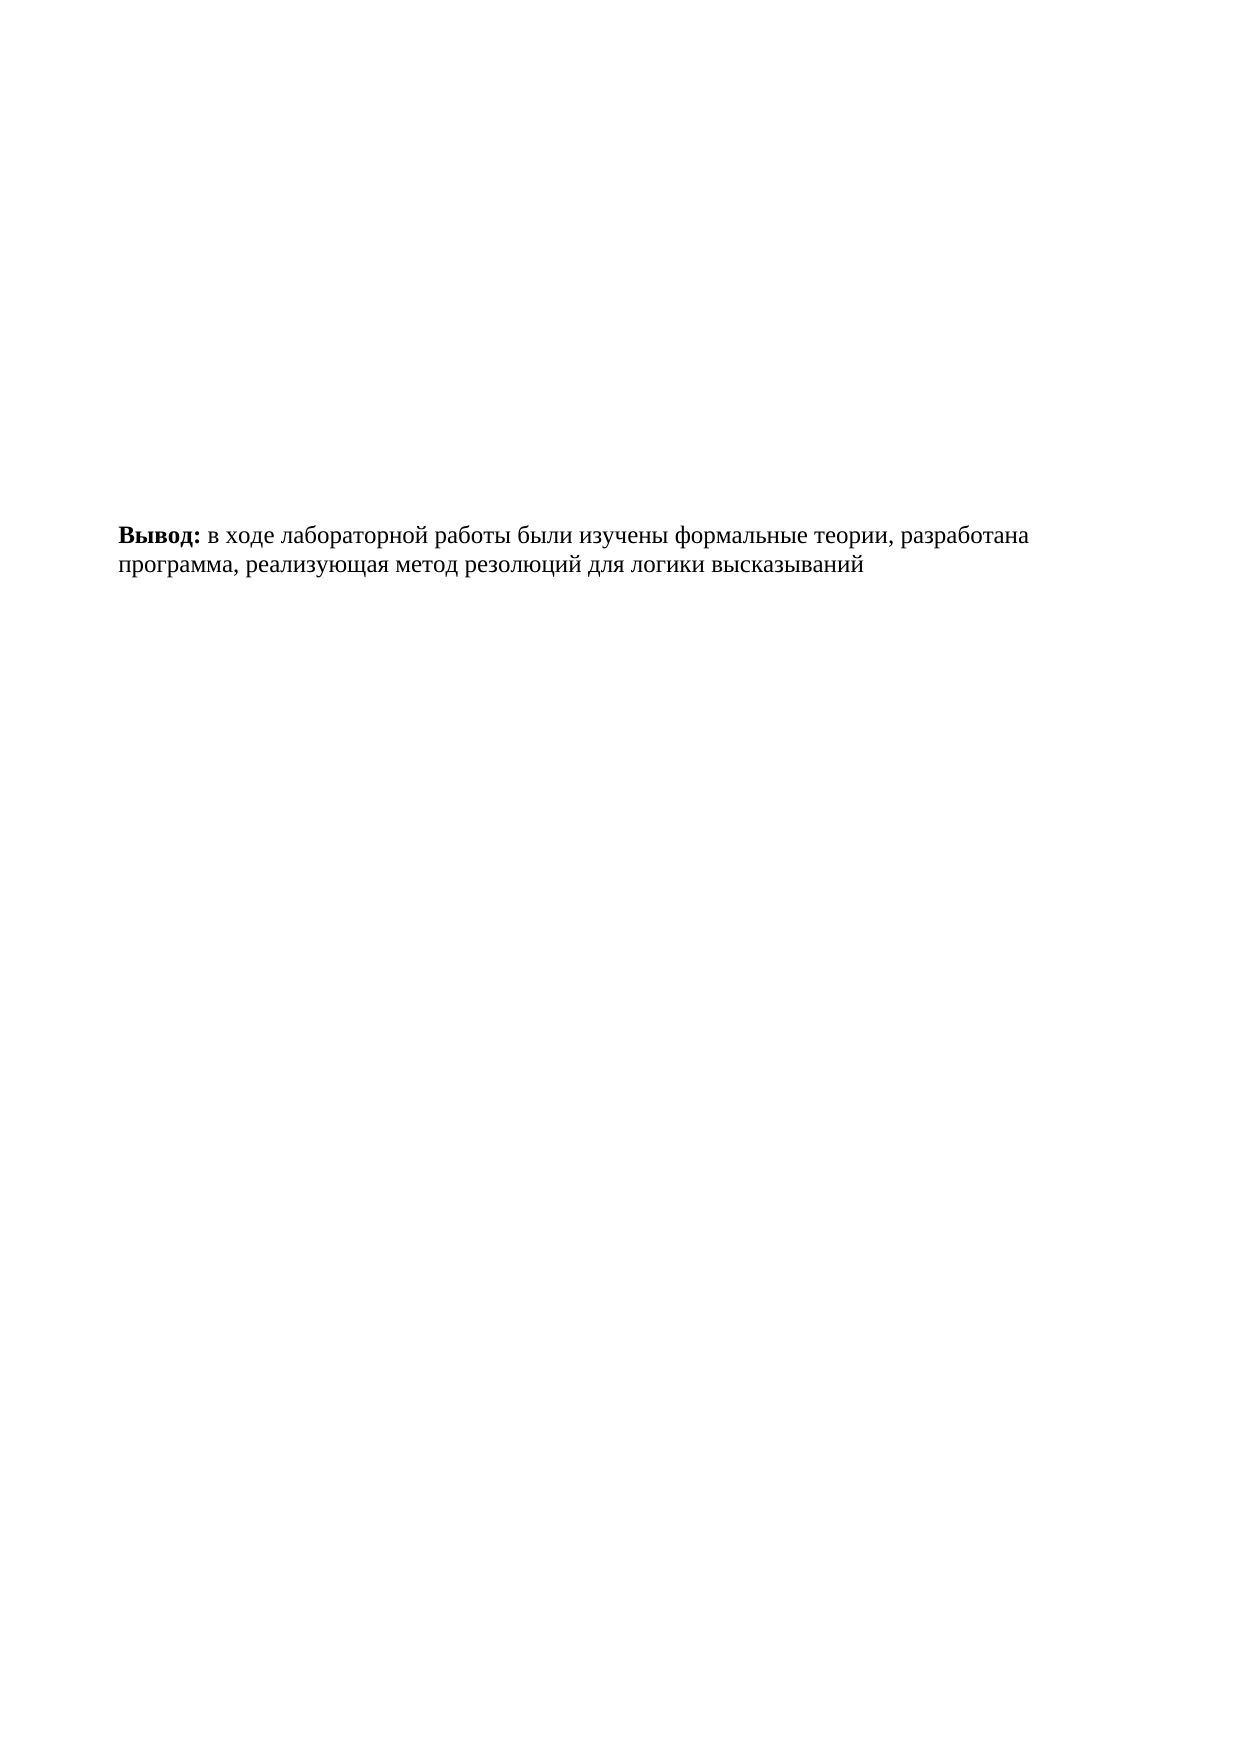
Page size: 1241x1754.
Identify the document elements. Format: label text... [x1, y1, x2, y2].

text Вывод: в ходе лабораторной работы были изучены формальные теории, разработана программа, реализующая метод резолюций для логики высказываний [118, 521, 1122, 578]
